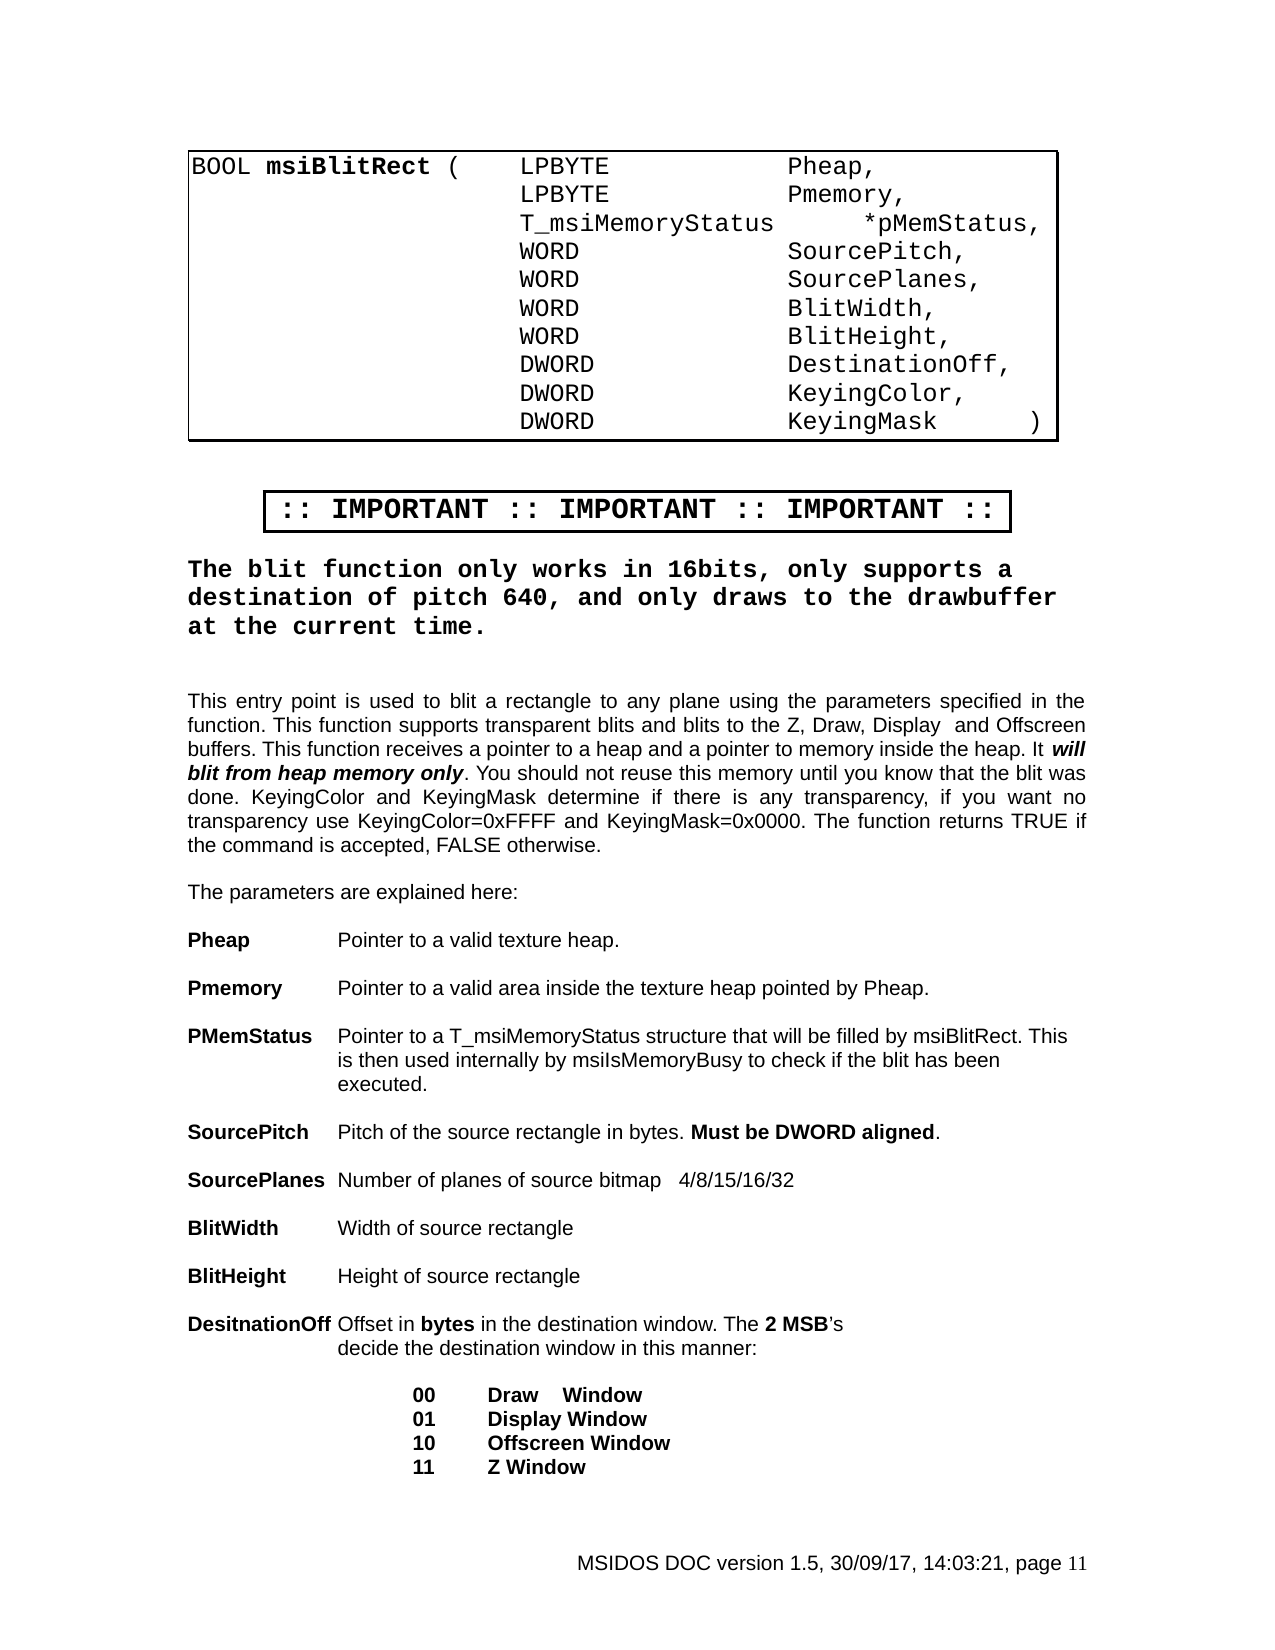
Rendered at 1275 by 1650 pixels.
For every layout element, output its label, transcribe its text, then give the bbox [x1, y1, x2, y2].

text BlitWidth Width of source rectangle [187, 1216, 1087, 1239]
text DesitnationOff Offset in bytes in the destination window. The 2 MSB’s [187, 1311, 1087, 1335]
text BlitHeight Height of source rectangle [187, 1263, 1087, 1287]
text PMemStatus Pointer to a T_msiMemoryStatus structure that will be filled by msiBlitRect. This is then used internally by msiIsMemoryBusy to check if the blit has been executed. [187, 1024, 1087, 1096]
text Pheap Pointer to a valid texture heap. [187, 928, 1087, 952]
text BOOL msiBlitRect ( LPBYTE Pheap, LPBYTE Pmemory, T_msiMemoryStatus *pMemStatus, WORD SourcePitch, WORD SourcePlanes, WORD BlitWidth, WORD BlitHeight, DWORD DestinationOff, DWORD KeyingColor, DWORD KeyingMask ) [189, 152, 1056, 439]
text 00 Draw Window [262, 1383, 1087, 1407]
text The blit function only works in 16bits, only supports a destination of pitch 640, and only draws to the drawbuffer at the current time. [187, 557, 1087, 642]
text 10 Offscreen Window [262, 1431, 1087, 1455]
text This entry point is used to blit a rectangle to any plane using the parameters specified in the function. This function supports transparent blits and blits to the Z, Draw, Display and Offscreen buffers. This function receives a pointer to a heap and a pointer to memory inside the heap. It will blit from heap memory only. You should not reuse this memory until you know that the blit was done. KeyingColor and KeyingMask determine if there is any transparency, if you want no transparency use KeyingColor=0xFFFF and KeyingMask=0x0000. The function returns TRUE if the command is accepted, FALSE otherwise. [187, 689, 1087, 857]
text The parameters are explained here: [187, 880, 1087, 904]
text 11 Z Window [262, 1455, 1087, 1479]
text SourcePitch Pitch of the source rectangle in bytes. Must be DWORD aligned. [187, 1120, 1087, 1144]
text Pmemory Pointer to a valid area inside the texture heap pointed by Pheap. [187, 976, 1087, 1000]
text decide the destination window in this manner: [337, 1335, 1087, 1359]
text 01 Display Window [262, 1407, 1087, 1431]
text SourcePlanes Number of planes of source bitmap 4/8/15/16/32 [187, 1168, 1087, 1192]
text :: IMPORTANT :: IMPORTANT :: IMPORTANT :: [266, 493, 1009, 530]
